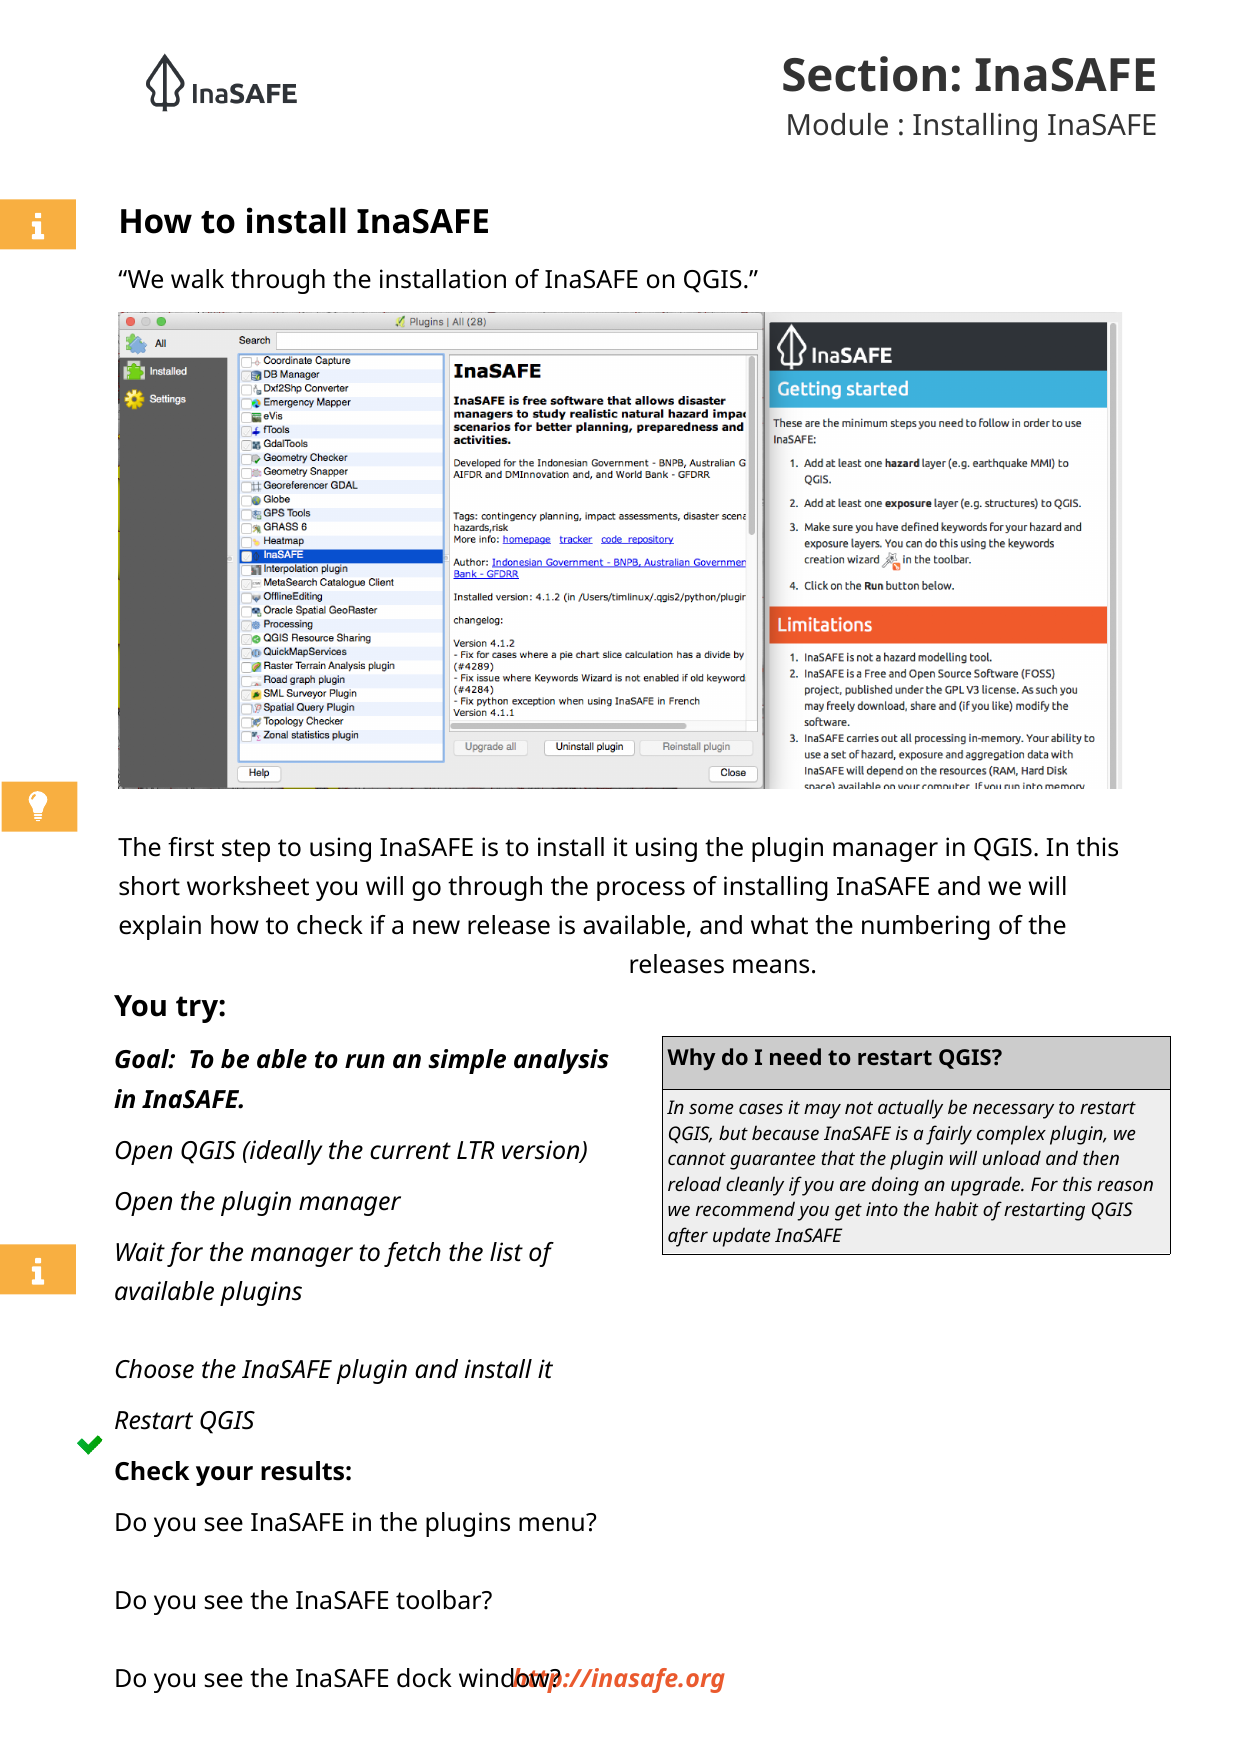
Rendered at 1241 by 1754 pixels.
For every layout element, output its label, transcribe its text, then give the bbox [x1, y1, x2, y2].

picture [126, 35, 322, 131]
subtitle How to install InaSAFE [118, 198, 1122, 243]
table_header Why do I need to restart QGIS? [663, 1037, 1170, 1089]
picture [118, 312, 1123, 789]
table_cell In some cases it may not actually be necessary to restart QGIS, but because InaSAFE is a fairly complex plugin, we cannot guarantee that the plugin will unload and then reload cleanly if you are doing an upgrade. For this reason we recommend you get into the habit of restarting QGIS after update InaSAFE [663, 1090, 1170, 1253]
text “We walk through the installation of InaSAFE on QGIS.” [118, 262, 1122, 296]
text The first step to using InaSAFE is to install it using the plugin manager in QGIS. In this short worksheet you will go through the process of installing InaSAFE and we will explain how to check if a new release is available, and what the numbering of the releases means. [118, 829, 1122, 981]
